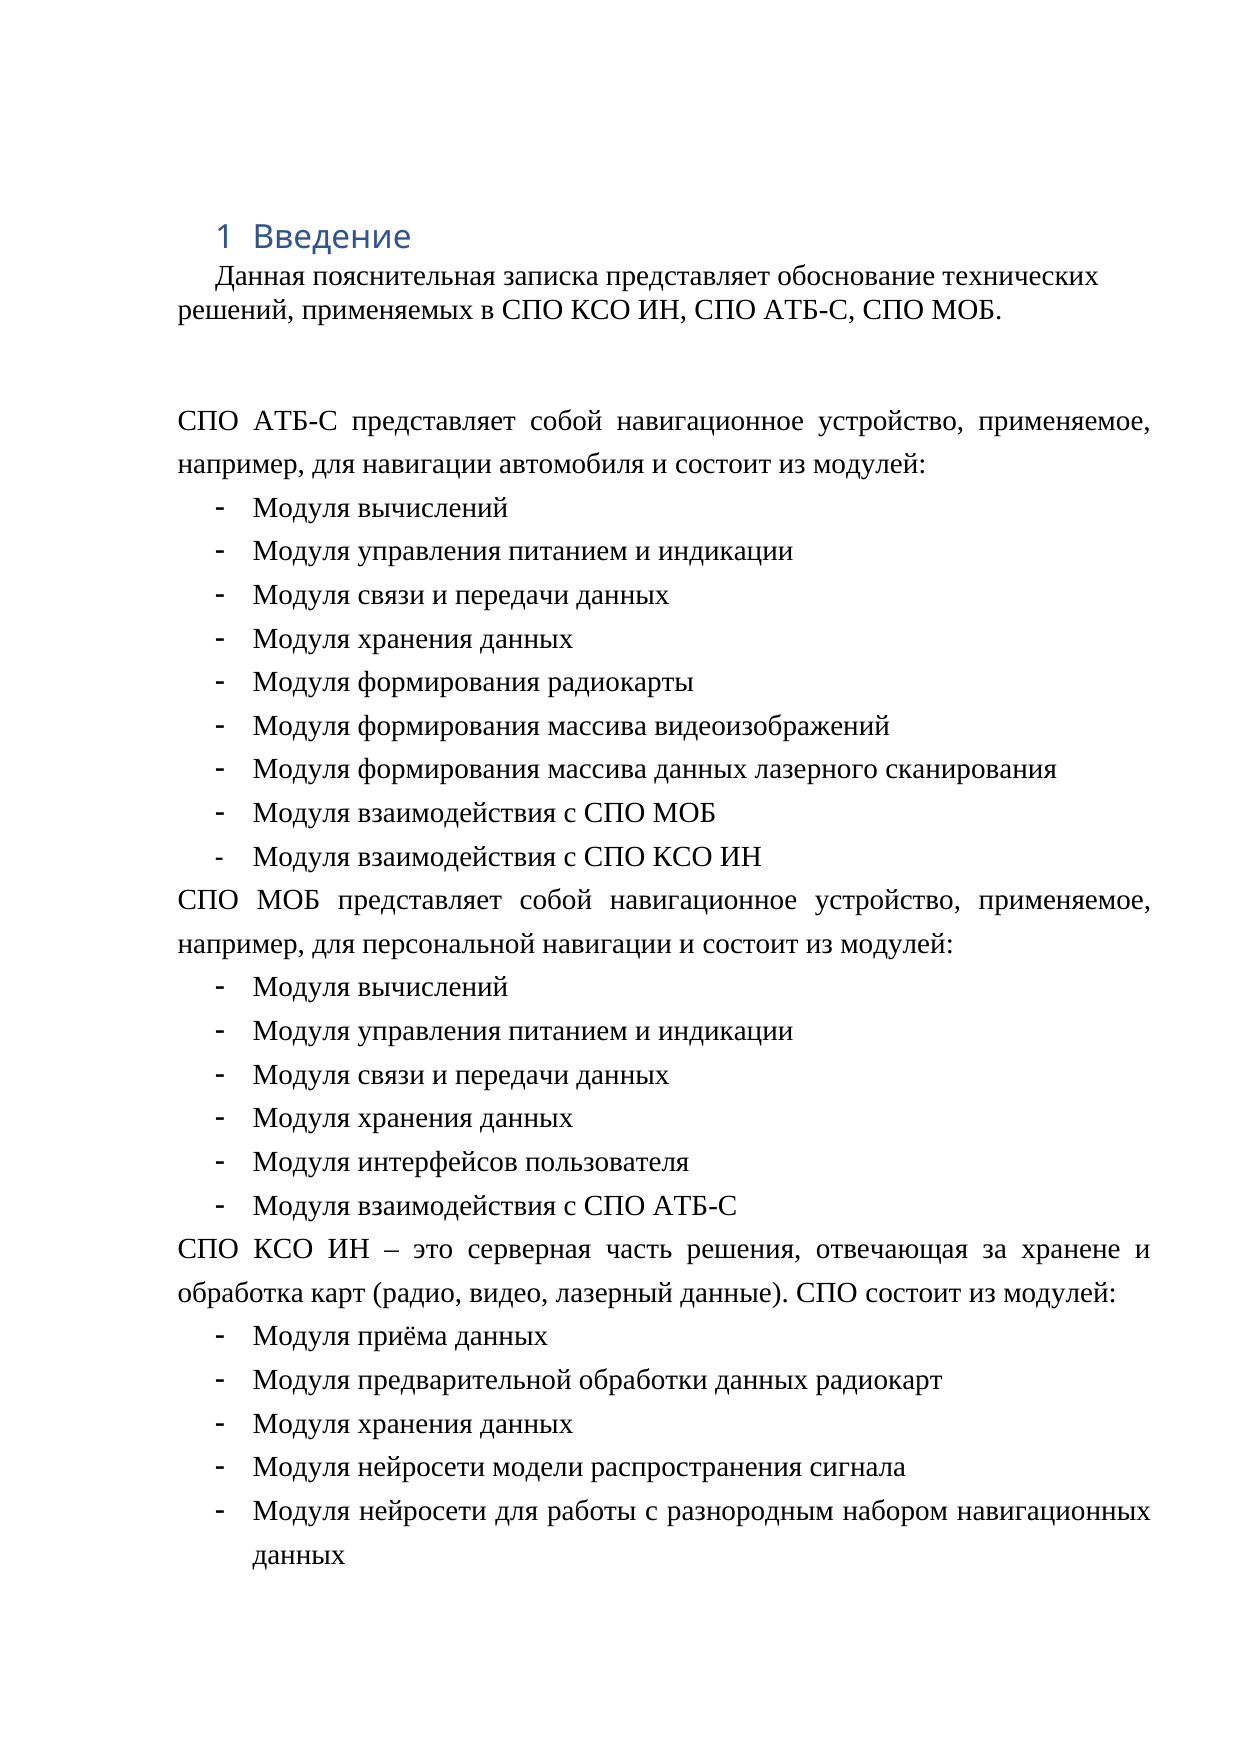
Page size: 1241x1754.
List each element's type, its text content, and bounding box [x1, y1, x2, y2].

text СПО КСО ИН – это серверная часть решения, отвечающая за хранене и обработка карт (радио, видео, лазерный данные). СПО состоит из модулей: [177, 1231, 1152, 1308]
text Данная пояснительная записка представляет обоснование технических решений, применяемых в СПО КСО ИН, СПО АТБ-С, СПО МОБ. [177, 258, 1152, 326]
list Модуля приёма данных [215, 1318, 1152, 1352]
list Модуля интерфейсов пользователя [215, 1144, 1152, 1178]
list Модуля нейросети модели распространения сигнала [215, 1449, 1152, 1483]
list Модуля предварительной обработки данных радиокарт [215, 1362, 1152, 1396]
list Модуля хранения данных [215, 1101, 1152, 1134]
list Модуля вычислений [215, 490, 1152, 523]
text СПО АТБ-С представляет собой навигационное устройство, применяемое, например, для навигации автомобиля и состоит из модулей: [177, 403, 1152, 480]
list Модуля связи и передачи данных [215, 577, 1152, 611]
list Модуля управления питанием и индикации [215, 533, 1152, 567]
list Модуля формирования массива видеоизображений [215, 708, 1152, 742]
text СПО МОБ представляет собой навигационное устройство, применяемое, например, для персональной навигации и состоит из модулей: [177, 882, 1152, 959]
list Модуля нейросети для работы с разнородным набором навигационных данных [215, 1493, 1152, 1570]
list Модуля управления питанием и индикации [215, 1013, 1152, 1047]
list Модуля взаимодействия с СПО МОБ [215, 795, 1152, 829]
list Модуля связи и передачи данных [215, 1057, 1152, 1091]
list Модуля формирования массива данных лазерного сканирования [215, 752, 1152, 785]
list Модуля хранения данных [215, 1406, 1152, 1439]
subtitle Введение [215, 213, 1152, 258]
list Модуля хранения данных [215, 621, 1152, 654]
list Модуля взаимодействия с СПО КСО ИН [215, 839, 1152, 872]
list Модуля формирования радиокарты [215, 664, 1152, 698]
list Модуля взаимодействия с СПО АТБ-С [215, 1188, 1152, 1221]
list Модуля вычислений [215, 969, 1152, 1003]
